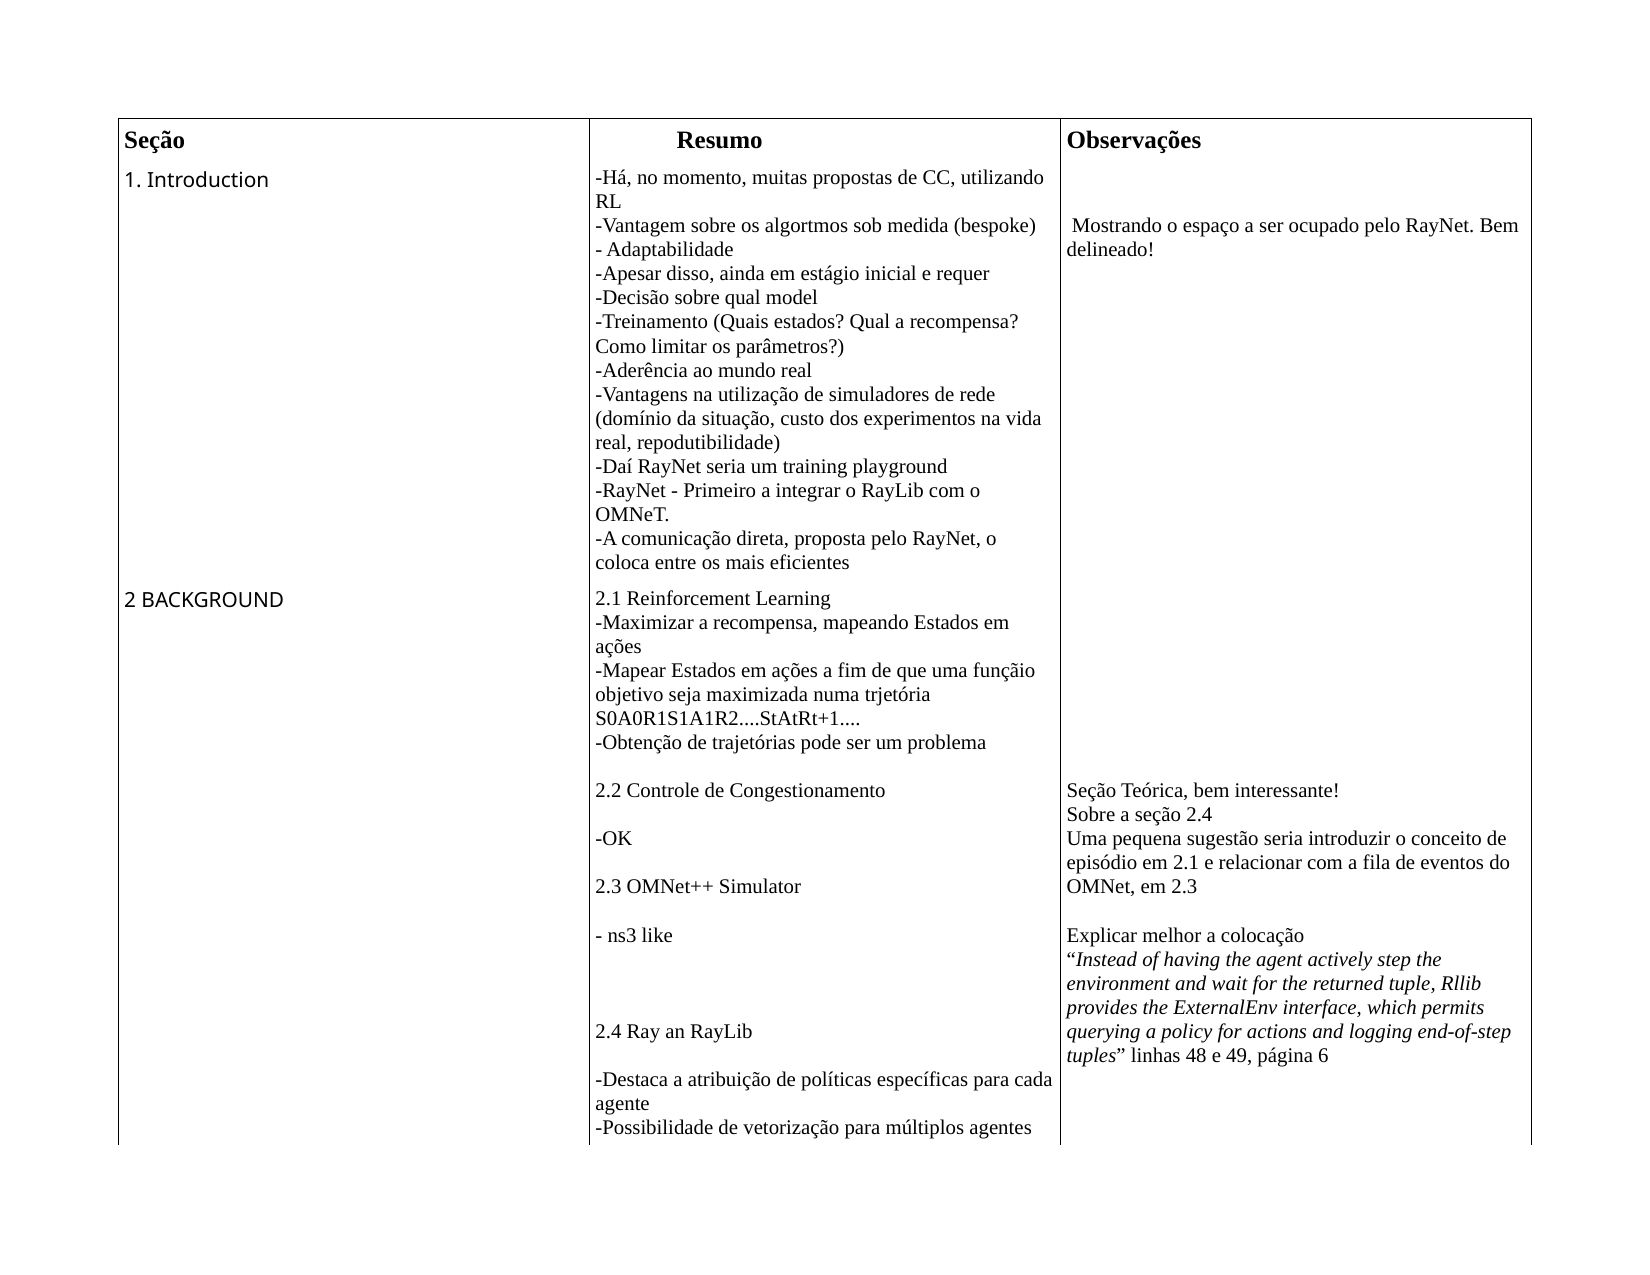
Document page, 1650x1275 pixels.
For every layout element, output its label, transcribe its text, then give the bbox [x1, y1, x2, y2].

table_header Seção [119, 119, 589, 159]
table_cell -Há, no momento, muitas propostas de CC, utilizando RL -Vantagem sobre os algortmos sob medida (bespoke) - Adaptabilidade -Apesar disso, ainda em estágio inicial e requer -Decisão sobre qual model -Treinamento (Quais estados? Qual a recompensa? Como limitar os parâmetros?) -Aderência ao mundo real -Vantagens na utilização de simuladores de rede (domínio da situação, custo dos experimentos na vida real, repodutibilidade) -Daí RayNet seria um training playground -RayNet - Primeiro a integrar o RayLib com o OMNeT. -A comunicação direta, proposta pelo RayNet, o coloca entre os mais eficientes [590, 159, 1060, 580]
table_cell Seção Teórica, bem interessante! Sobre a seção 2.4 Uma pequena sugestão seria introduzir o conceito de episódio em 2.1 e relacionar com a fila de eventos do OMNet, em 2.3 Explicar melhor a colocação “Instead of having the agent actively step the environment and wait for the returned tuple, Rllib provides the ExternalEnv interface, which permits querying a policy for actions and logging end-of-step tuples” linhas 48 e 49, página 6 [1061, 580, 1531, 1145]
table_header Resumo [590, 119, 1060, 159]
table_header Observações [1061, 119, 1531, 159]
table_cell 2.1 Reinforcement Learning -Maximizar a recompensa, mapeando Estados em ações -Mapear Estados em ações a fim de que uma funçãio objetivo seja maximizada numa trjetória S0A0R1S1A1R2....StAtRt+1.... -Obtenção de trajetórias pode ser um problema 2.2 Controle de Congestionamento -OK 2.3 OMNet++ Simulator - ns3 like 2.4 Ray an RayLib -Destaca a atribuição de políticas específicas para cada agente -Possibilidade de vetorização para múltiplos agentes [590, 580, 1060, 1145]
table_cell 2 BACKGROUND [119, 580, 589, 1145]
table_cell Mostrando o espaço a ser ocupado pelo RayNet. Bem delineado! [1061, 159, 1531, 580]
table_cell 1. Introduction [119, 159, 589, 580]
